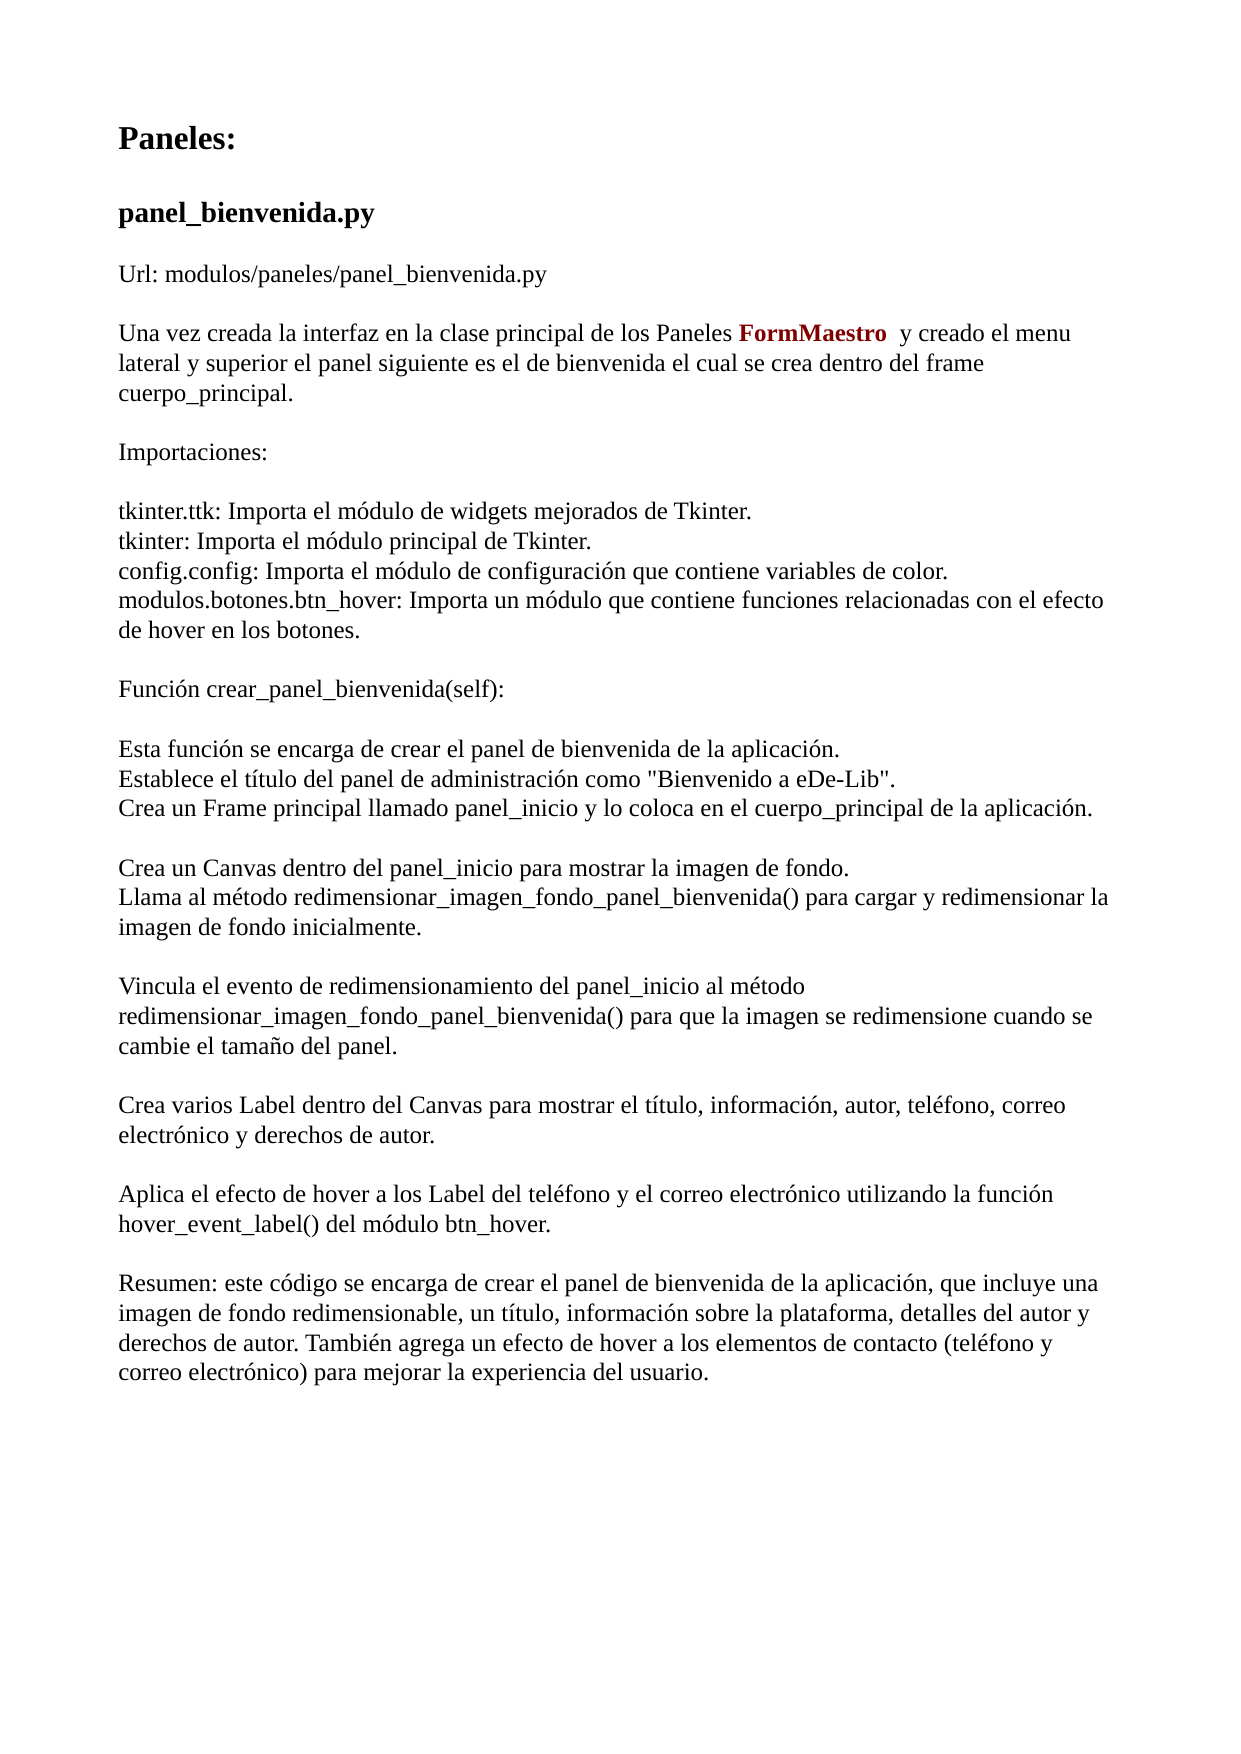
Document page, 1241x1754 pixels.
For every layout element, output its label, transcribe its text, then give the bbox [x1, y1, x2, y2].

text Función crear_panel_bienvenida(self): [118, 674, 1122, 703]
text Importaciones: [118, 436, 1122, 466]
text config.config: Importa el módulo de configuración que contiene variables de color. [118, 555, 1122, 584]
text Resumen: este código se encarga de crear el panel de bienvenida de la aplicación, que incluye una imagen de fondo redimensionable, un título, información sobre la plataforma, detalles del autor y derechos de autor. También agrega un efecto de hover a los elementos de contacto (teléfono y correo electrónico) para mejorar la experiencia del usuario. [118, 1267, 1122, 1386]
text Paneles: [118, 118, 1122, 156]
text Una vez creada la interfaz en la clase principal de los Paneles FormMaestro y creado el menu lateral y superior el panel siguiente es el de bienvenida el cual se crea dentro del frame cuerpo_principal. [118, 317, 1122, 406]
text Crea varios Label dentro del Canvas para mostrar el título, información, autor, teléfono, correo electrónico y derechos de autor. [118, 1089, 1122, 1149]
text Establece el título del panel de administración como "Bienvenido a eDe-Lib". [118, 763, 1122, 792]
text Aplica el efecto de hover a los Label del teléfono y el correo electrónico utilizando la función hover_event_label() del módulo btn_hover. [118, 1178, 1122, 1238]
text Llama al método redimensionar_imagen_fondo_panel_bienvenida() para cargar y redimensionar la imagen de fondo inicialmente. [118, 881, 1122, 941]
text Vincula el evento de redimensionamiento del panel_inicio al método redimensionar_imagen_fondo_panel_bienvenida() para que la imagen se redimensione cuando se cambie el tamaño del panel. [118, 971, 1122, 1059]
text Esta función se encarga de crear el panel de bienvenida de la aplicación. [118, 733, 1122, 763]
text tkinter: Importa el módulo principal de Tkinter. [118, 525, 1122, 555]
text Crea un Canvas dentro del panel_inicio para mostrar la imagen de fondo. [118, 852, 1122, 881]
text tkinter.ttk: Importa el módulo de widgets mejorados de Tkinter. [118, 496, 1122, 525]
text Crea un Frame principal llamado panel_inicio y lo coloca en el cuerpo_principal de la aplicación. [118, 792, 1122, 822]
text Url: modulos/paneles/panel_bienvenida.py [118, 258, 1122, 288]
text panel_bienvenida.py [118, 195, 1122, 228]
text modulos.botones.btn_hover: Importa un módulo que contiene funciones relacionadas con el efecto de hover en los botones. [118, 584, 1122, 644]
